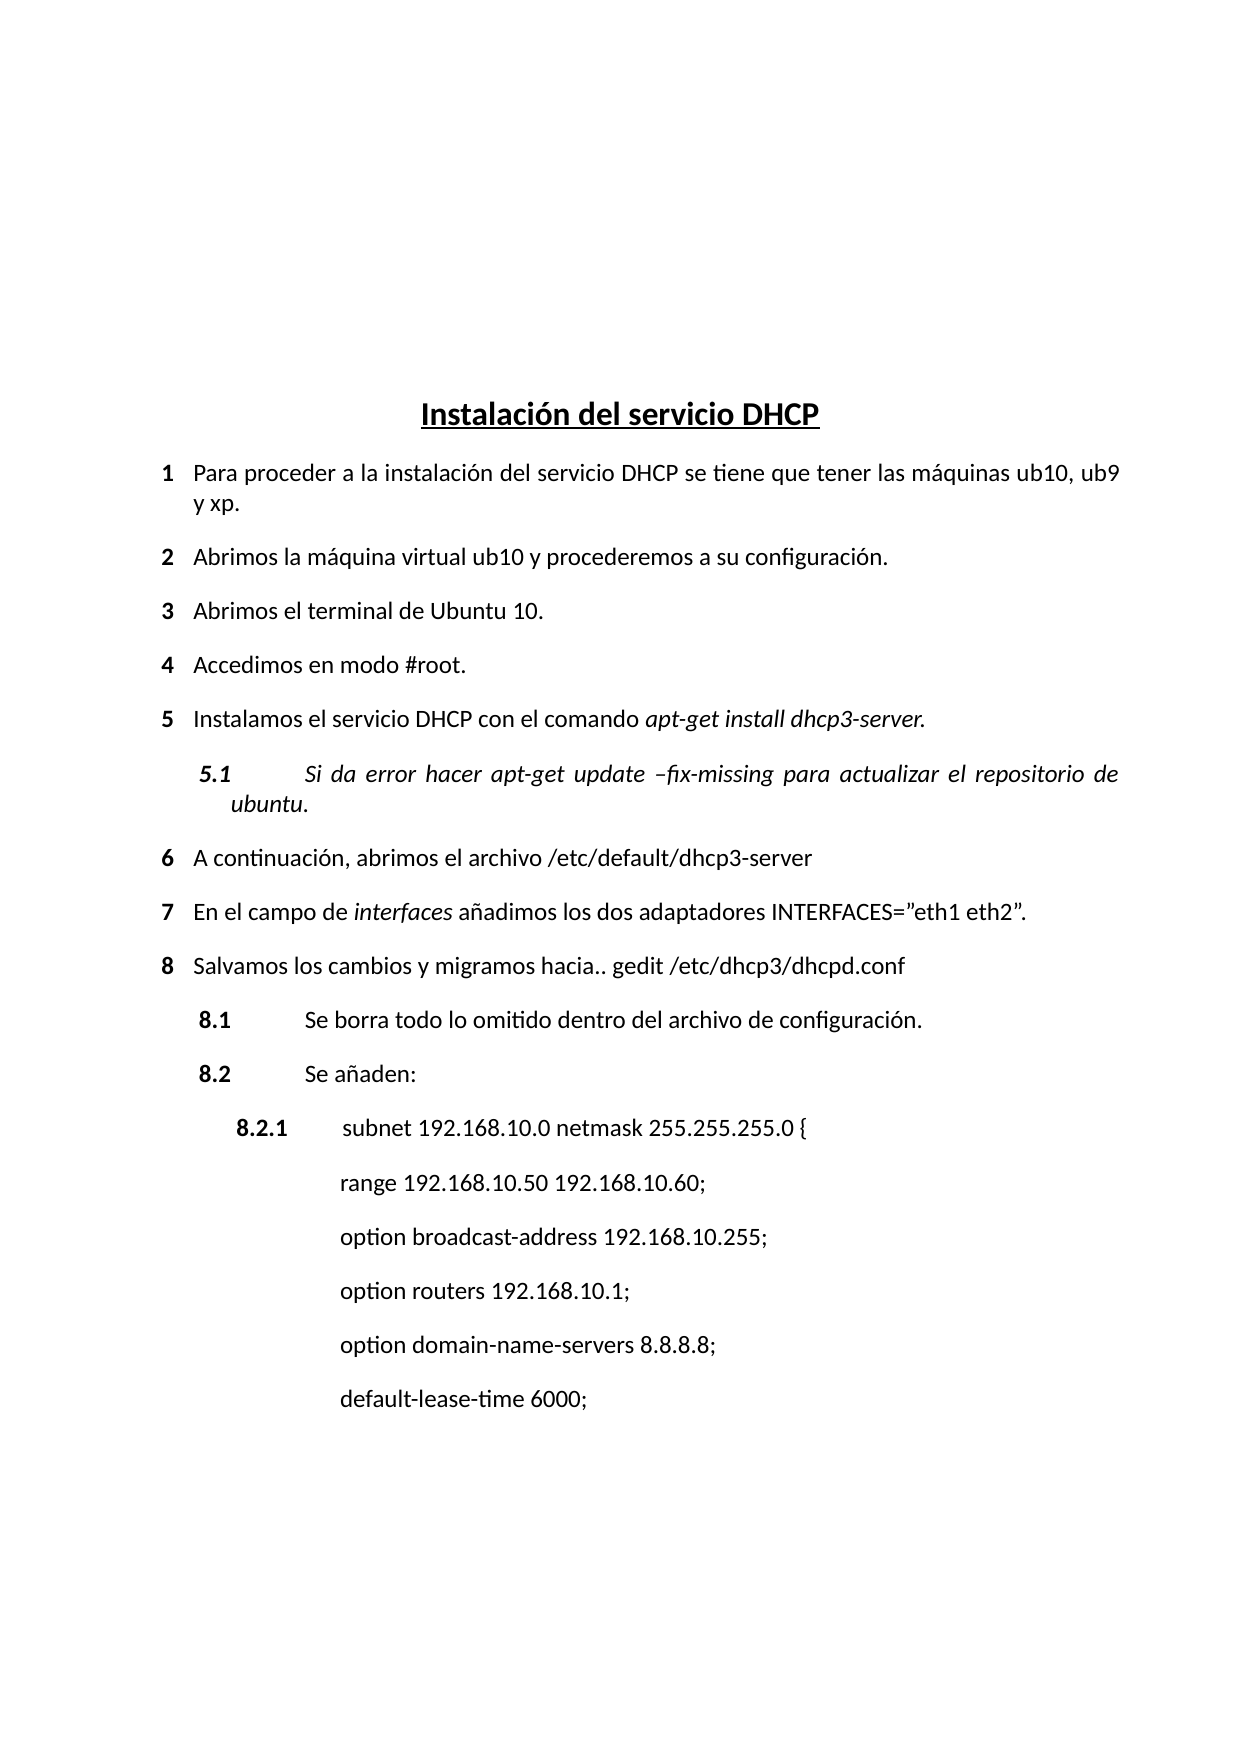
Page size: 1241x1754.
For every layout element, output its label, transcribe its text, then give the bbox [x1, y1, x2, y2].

list Abrimos la máquina virtual ub10 y procederemos a su configuración. [156, 541, 1122, 572]
list option broadcast-address 192.168.10.255; [302, 1221, 1122, 1251]
text Instalación del servicio DHCP [118, 393, 1122, 433]
list Salvamos los cambios y migramos hacia.. gedit /etc/dhcp3/dhcpd.conf [156, 950, 1122, 981]
list Si da error hacer apt-get update –fix-missing para actualizar el repositorio de ubuntu. [193, 758, 1122, 819]
list Accedimos en modo #root. [156, 649, 1122, 680]
list range 192.168.10.50 192.168.10.60; [302, 1167, 1122, 1197]
list Se borra todo lo omitido dentro del archivo de configuración. [193, 1004, 1122, 1035]
list Abrimos el terminal de Ubuntu 10. [156, 596, 1122, 626]
list Se añaden: [193, 1058, 1122, 1089]
list default-lease-time 6000; [302, 1383, 1122, 1413]
list option routers 192.168.10.1; [302, 1275, 1122, 1305]
list subnet 192.168.10.0 netmask 255.255.255.0 { [231, 1113, 1122, 1143]
list En el campo de interfaces añadimos los dos adaptadores INTERFACES=”eth1 eth2”. [156, 896, 1122, 927]
list Instalamos el servicio DHCP con el comando apt-get install dhcp3-server. [156, 704, 1122, 734]
list option domain-name-servers 8.8.8.8; [302, 1329, 1122, 1359]
list Para proceder a la instalación del servicio DHCP se tiene que tener las máquinas ub10, ub9 y xp. [156, 457, 1122, 518]
list A continuación, abrimos el archivo /etc/default/dhcp3-server [156, 842, 1122, 873]
